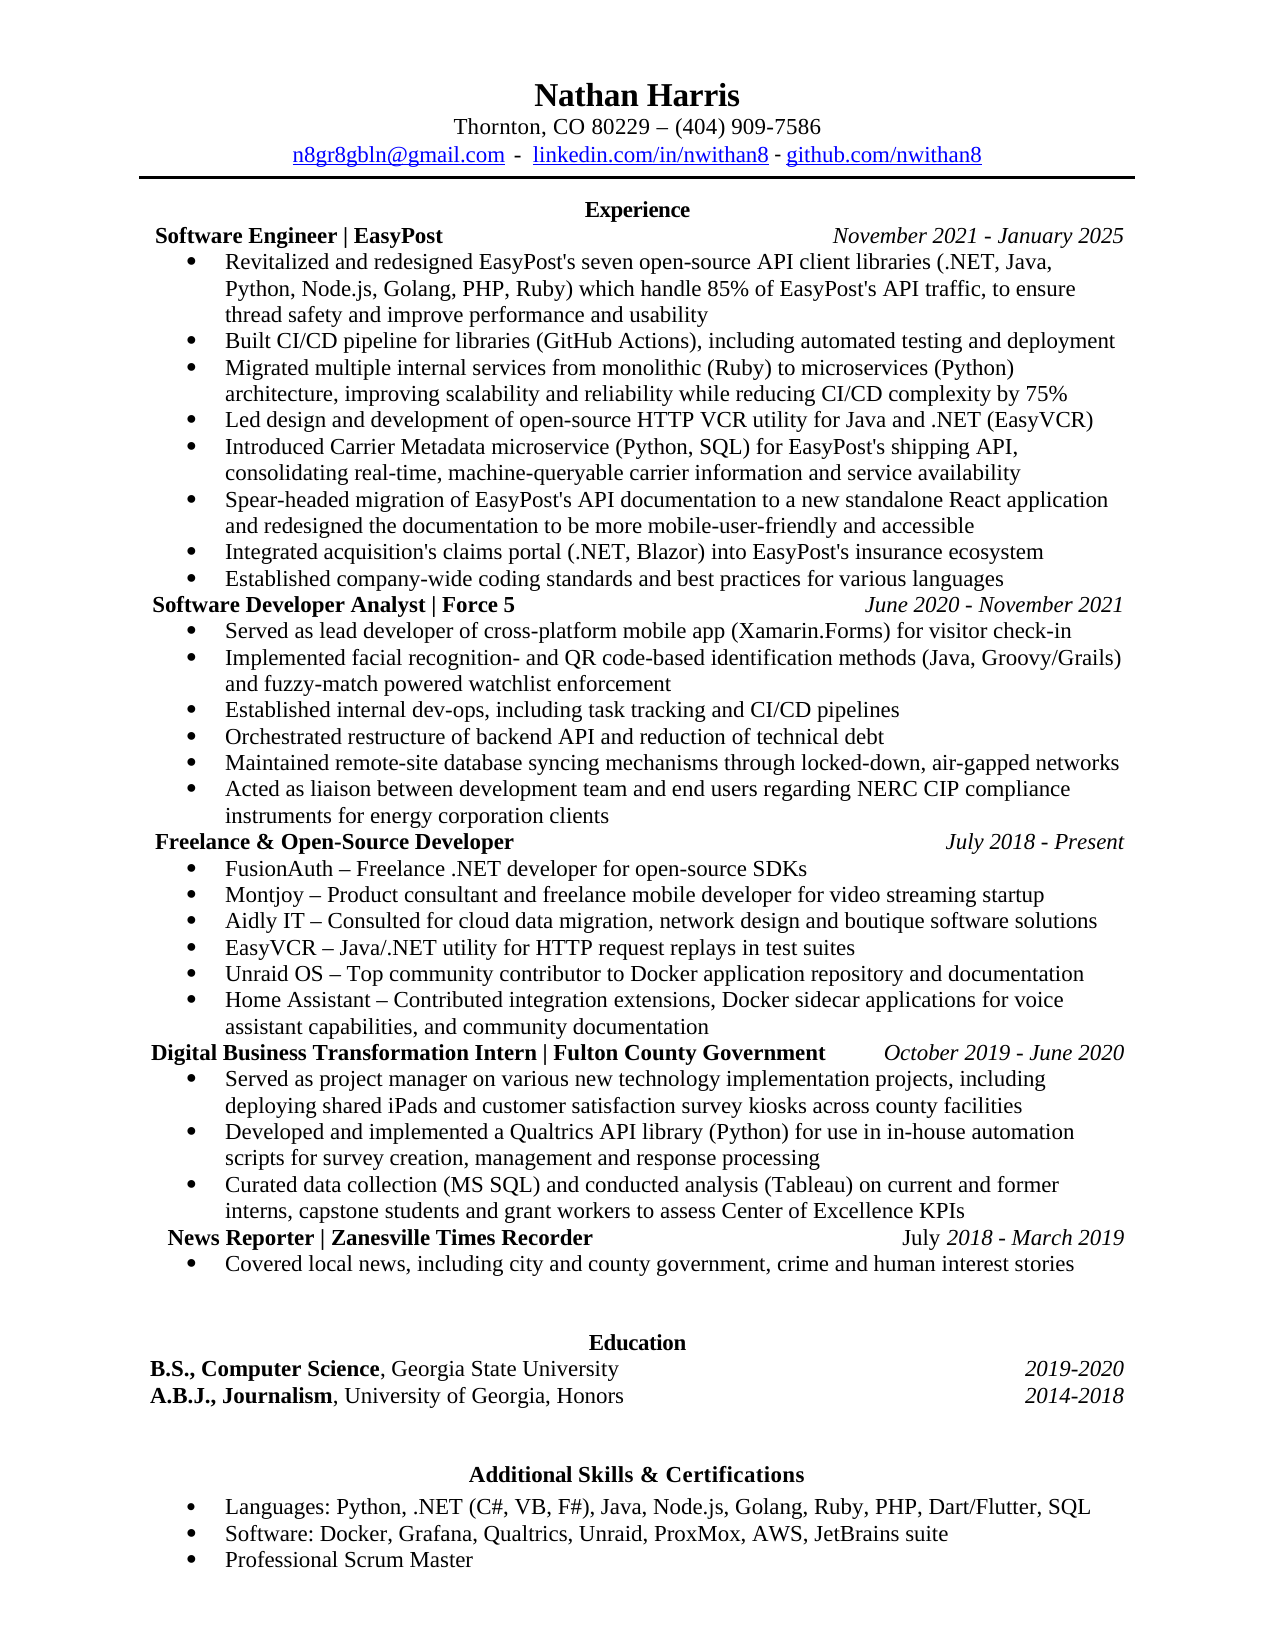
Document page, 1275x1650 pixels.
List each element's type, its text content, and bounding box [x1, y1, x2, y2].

text B.S., Computer Science, Georgia State University 2019-2020 [150, 1355, 1124, 1382]
text A.B.J., Journalism, University of Georgia, Honors 2014-2018 [150, 1382, 1124, 1408]
list FusionAuth – Freelance .NET developer for open-source SDKs [187, 854, 1124, 881]
list Spear-headed migration of EasyPost's API documentation to a new standalone React application and redesigned the documentation to be more mobile-user-friendly and accessible [187, 486, 1124, 538]
list Professional Scrum Master [187, 1546, 1124, 1572]
list Established company-wide coding standards and best practices for various languages [187, 565, 1124, 591]
text Digital Business Transformation Intern | Fulton County Government October 2019 - June 2020 [150, 1039, 1124, 1065]
text Experience [150, 196, 1125, 222]
text Thornton, CO 80229 – (404) 909-7586 [150, 113, 1124, 140]
list Led design and development of open-source HTTP VCR utility for Java and .NET (EasyVCR) [187, 407, 1124, 433]
list Covered local news, including city and county government, crime and human interest stories [187, 1250, 1124, 1276]
text Software Engineer | EasyPost November 2021 - January 2025 [150, 222, 1124, 248]
list Introduced Carrier Metadata microservice (Python, SQL) for EasyPost's shipping API, consolidating real-time, machine-queryable carrier information and service availability [187, 433, 1124, 486]
list Maintained remote-site database syncing mechanisms through locked-down, air-gapped networks [187, 749, 1124, 776]
text News Reporter | Zanesville Times Recorder July 2018 - March 2019 [150, 1223, 1124, 1250]
list Acted as liaison between development team and end users regarding NERC CIP compliance instruments for energy corporation clients [187, 776, 1124, 828]
list Served as lead developer of cross-platform mobile app (Xamarin.Forms) for visitor check-in [187, 617, 1124, 644]
list Built CI/CD pipeline for libraries (GitHub Actions), including automated testing and deployment [187, 327, 1124, 354]
list Integrated acquisition's claims portal (.NET, Blazor) into EasyPost's insurance ecosystem [187, 538, 1124, 565]
list Curated data collection (MS SQL) and conducted analysis (Tableau) on current and former interns, capstone students and grant workers to assess Center of Excellence KPIs [187, 1171, 1124, 1223]
list EasyVCR – Java/.NET utility for HTTP request replays in test suites [187, 934, 1124, 960]
list Developed and implemented a Qualtrics API library (Python) for use in in-house automation scripts for survey creation, management and response processing [187, 1118, 1124, 1171]
text Software Developer Analyst | Force 5 June 2020 - November 2021 [150, 591, 1124, 617]
list Languages: Python, .NET (C#, VB, F#), Java, Node.js, Golang, Ruby, PHP, Dart/Flutter, SQL [187, 1493, 1124, 1520]
list Home Assistant – Contributed integration extensions, Docker sidecar applications for voice assistant capabilities, and community documentation [187, 986, 1124, 1039]
list Aidly IT – Consulted for cloud data migration, network design and boutique software solutions [187, 907, 1124, 934]
list Revitalized and redesigned EasyPost's seven open-source API client libraries (.NET, Java, Python, Node.js, Golang, PHP, Ruby) which handle 85% of EasyPost's API traffic, to ensure thread safety and improve performance and usability [187, 248, 1124, 327]
text Education [150, 1329, 1125, 1355]
list Migrated multiple internal services from monolithic (Ruby) to microservices (Python) architecture, improving scalability and reliability while reducing CI/CD complexity by 75% [187, 354, 1124, 407]
list Unraid OS – Top community contributor to Docker application repository and documentation [187, 960, 1124, 986]
list Montjoy – Product consultant and freelance mobile developer for video streaming startup [187, 881, 1124, 907]
list Software: Docker, Grafana, Qualtrics, Unraid, ProxMox, AWS, JetBrains suite [187, 1520, 1124, 1546]
list Orchestrated restructure of backend API and reduction of technical debt [187, 723, 1124, 749]
list Served as project manager on various new technology implementation projects, including deploying shared iPads and customer satisfaction survey kiosks across county facilities [187, 1065, 1124, 1118]
list Established internal dev-ops, including task tracking and CI/CD pipelines [187, 696, 1124, 723]
text Freelance & Open-Source Developer July 2018 - Present [150, 828, 1124, 854]
list Implemented facial recognition- and QR code-based identification methods (Java, Groovy/Grails) and fuzzy-match powered watchlist enforcement [187, 644, 1124, 696]
subtitle Additional Skills & Certifications [150, 1461, 1123, 1487]
text n8gr8gbln@gmail.com - linkedin.com/in/nwithan8 - github.com/nwithan8 [150, 140, 1124, 168]
text Nathan Harris [150, 75, 1124, 113]
